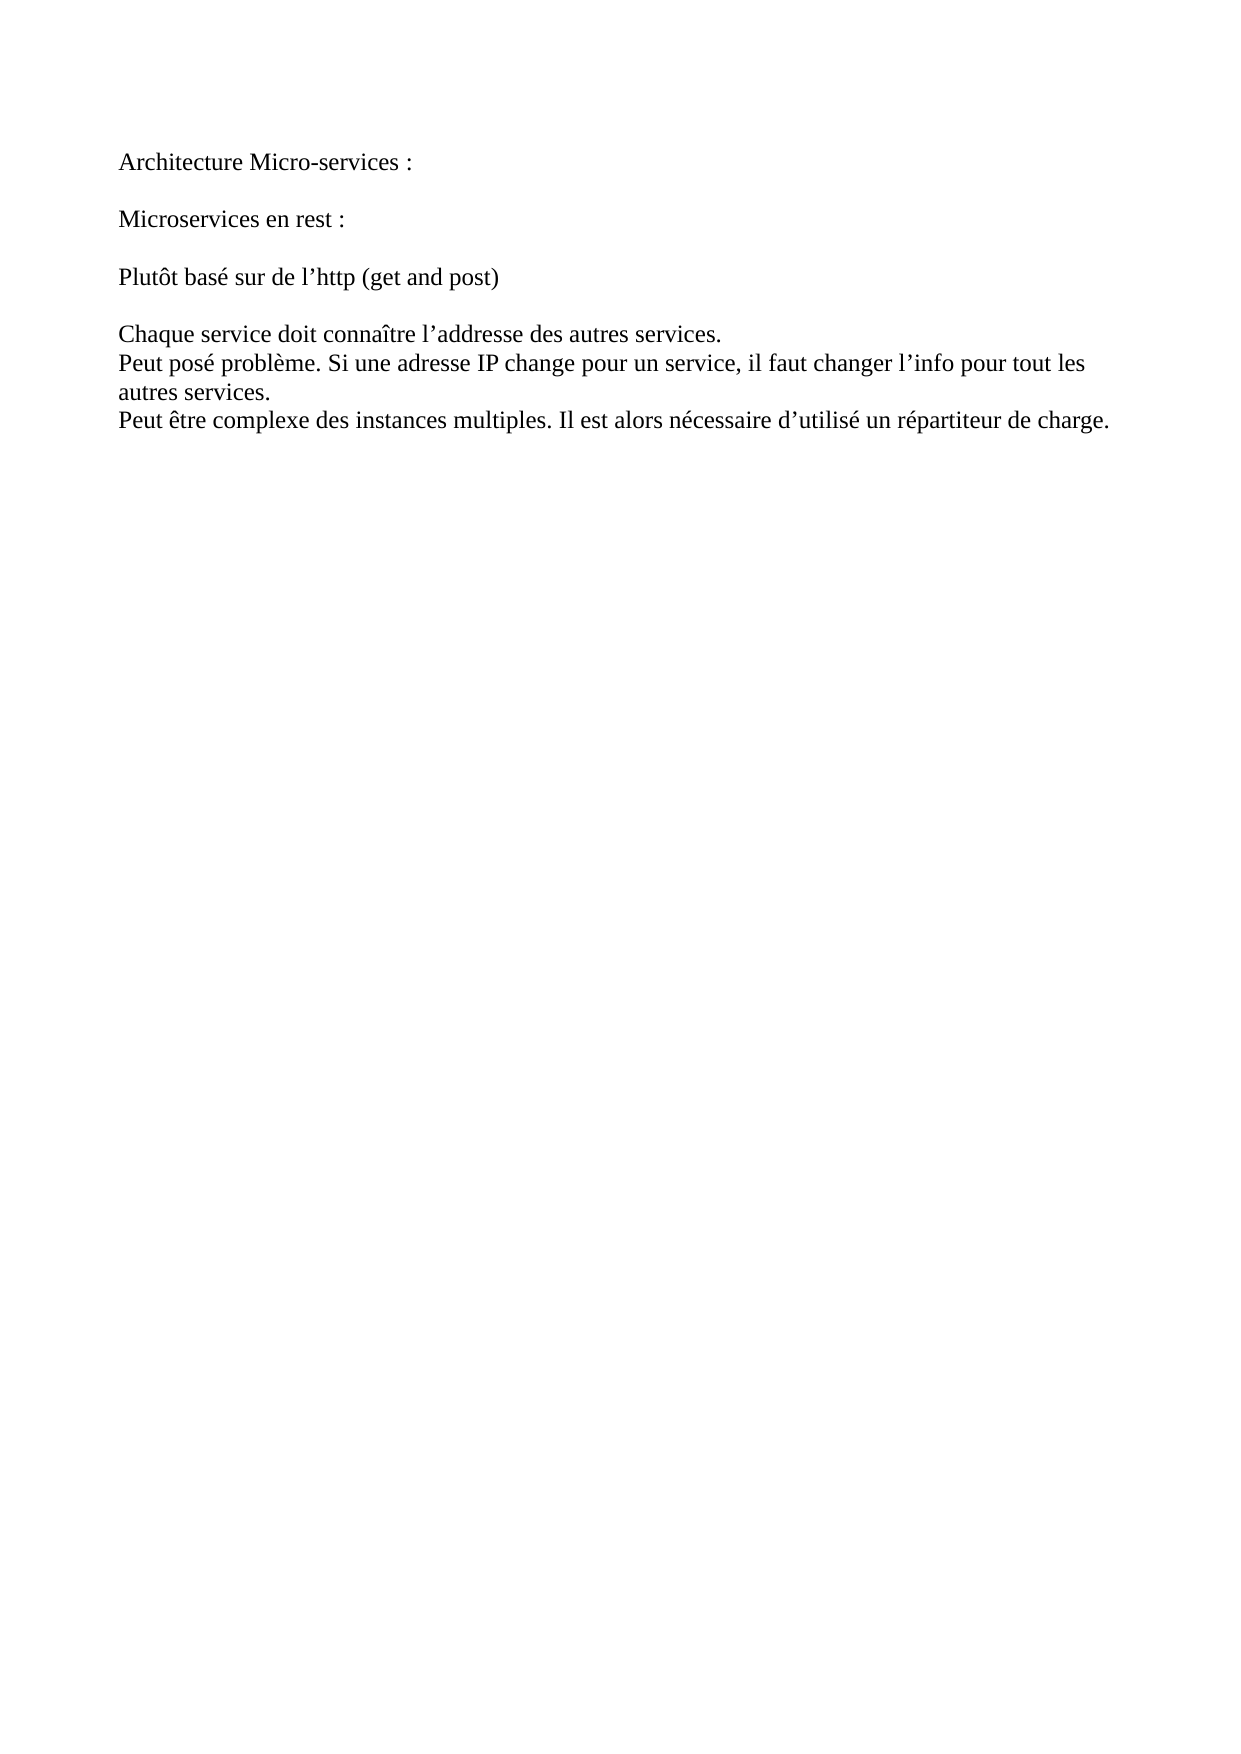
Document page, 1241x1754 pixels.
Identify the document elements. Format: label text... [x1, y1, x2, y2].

text Microservices en rest : [118, 204, 1122, 233]
text Architecture Micro-services : [118, 147, 1122, 176]
text Plutôt basé sur de l’http (get and post) [118, 262, 1122, 291]
text Peut être complexe des instances multiples. Il est alors nécessaire d’utilisé un répartiteur de charge. [118, 406, 1122, 434]
text Peut posé problème. Si une adresse IP change pour un service, il faut changer l’info pour tout les autres services. [118, 348, 1122, 406]
text Chaque service doit connaître l’addresse des autres services. [118, 319, 1122, 348]
